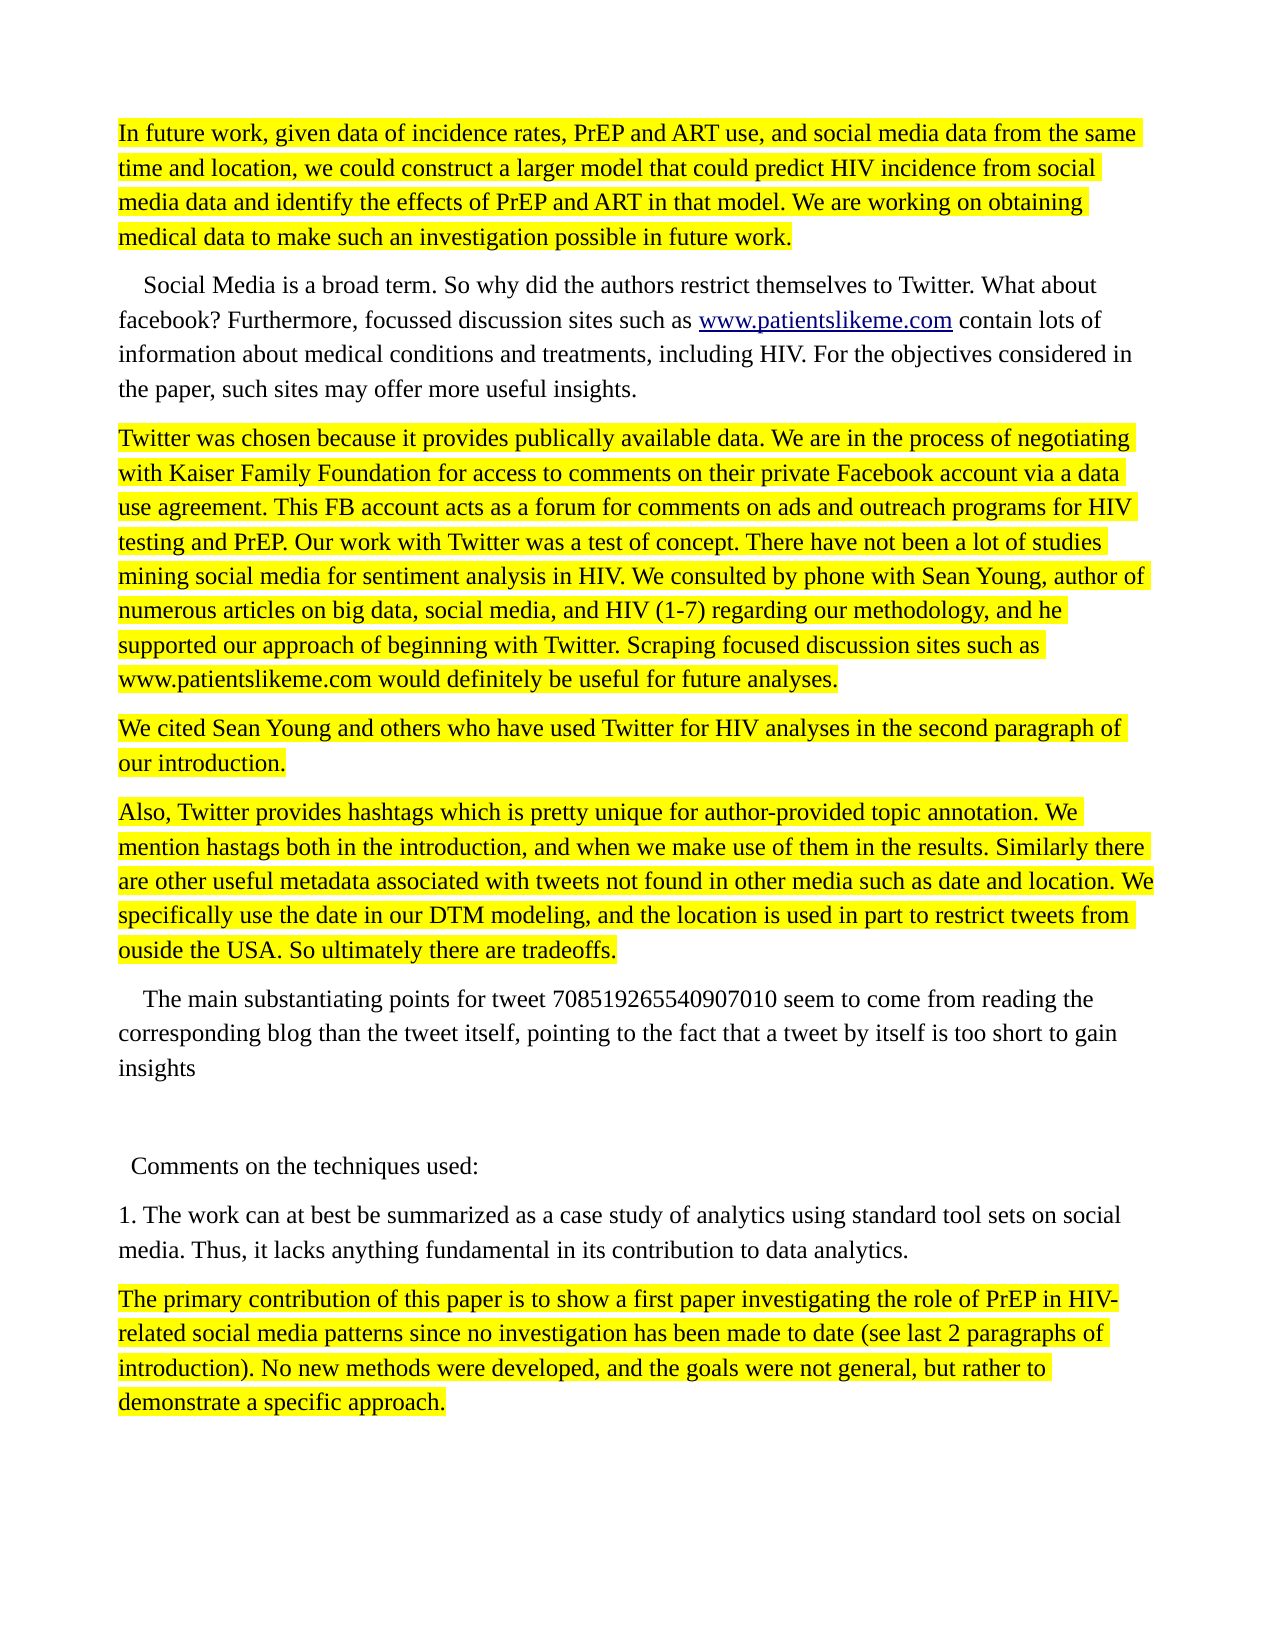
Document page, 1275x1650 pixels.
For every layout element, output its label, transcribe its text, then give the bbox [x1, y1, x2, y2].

text Also, Twitter provides hashtags which is pretty unique for author-provided topic annotation. We mention hastags both in the introduction, and when we make use of them in the results. Similarly there are other useful metadata associated with tweets not found in other media such as date and location. We specifically use the date in our DTM modeling, and the location is used in part to restrict tweets from ouside the USA. So ultimately there are tradeoffs. [118, 797, 1157, 964]
text The main substantiating points for tweet 708519265540907010 seem to come from reading the corresponding blog than the tweet itself, pointing to the fact that a tweet by itself is too short to gain insights [118, 984, 1157, 1082]
text We cited Sean Young and others who have used Twitter for HIV analyses in the second paragraph of our introduction. [118, 713, 1157, 777]
text The primary contribution of this paper is to show a first paper investigating the role of PrEP in HIV-related social media patterns since no investigation has been made to date (see last 2 paragraphs of introduction). No new methods were developed, and the goals were not general, but rather to demonstrate a specific approach. [118, 1284, 1157, 1416]
text 1. The work can at best be summarized as a case study of analytics using standard tool sets on social media. Thus, it lacks anything fundamental in its contribution to data analytics. [118, 1200, 1157, 1263]
text Social Media is a broad term. So why did the authors restrict themselves to Twitter. What about facebook? Furthermore, focussed discussion sites such as www.patientslikeme.com contain lots of information about medical conditions and treatments, including HIV. For the objectives considered in the paper, such sites may offer more useful insights. [118, 271, 1157, 403]
text In future work, given data of incidence rates, PrEP and ART use, and social media data from the same time and location, we could construct a larger model that could predict HIV incidence from social media data and identify the effects of PrEP and ART in that model. We are working on obtaining medical data to make such an investigation possible in future work. [118, 118, 1157, 250]
text Twitter was chosen because it provides publically available data. We are in the process of negotiating with Kaiser Family Foundation for access to comments on their private Facebook account via a data use agreement. This FB account acts as a forum for comments on ads and outreach programs for HIV testing and PrEP. Our work with Twitter was a test of concept. There have not been a lot of studies mining social media for sentiment analysis in HIV. We consulted by phone with Sean Young, author of numerous articles on big data, social media, and HIV (1-7) regarding our methodology, and he supported our approach of beginning with Twitter. Scraping focused discussion sites such as www.patientslikeme.com would definitely be useful for future analyses. [118, 423, 1157, 693]
text Comments on the techniques used: [118, 1151, 1157, 1180]
